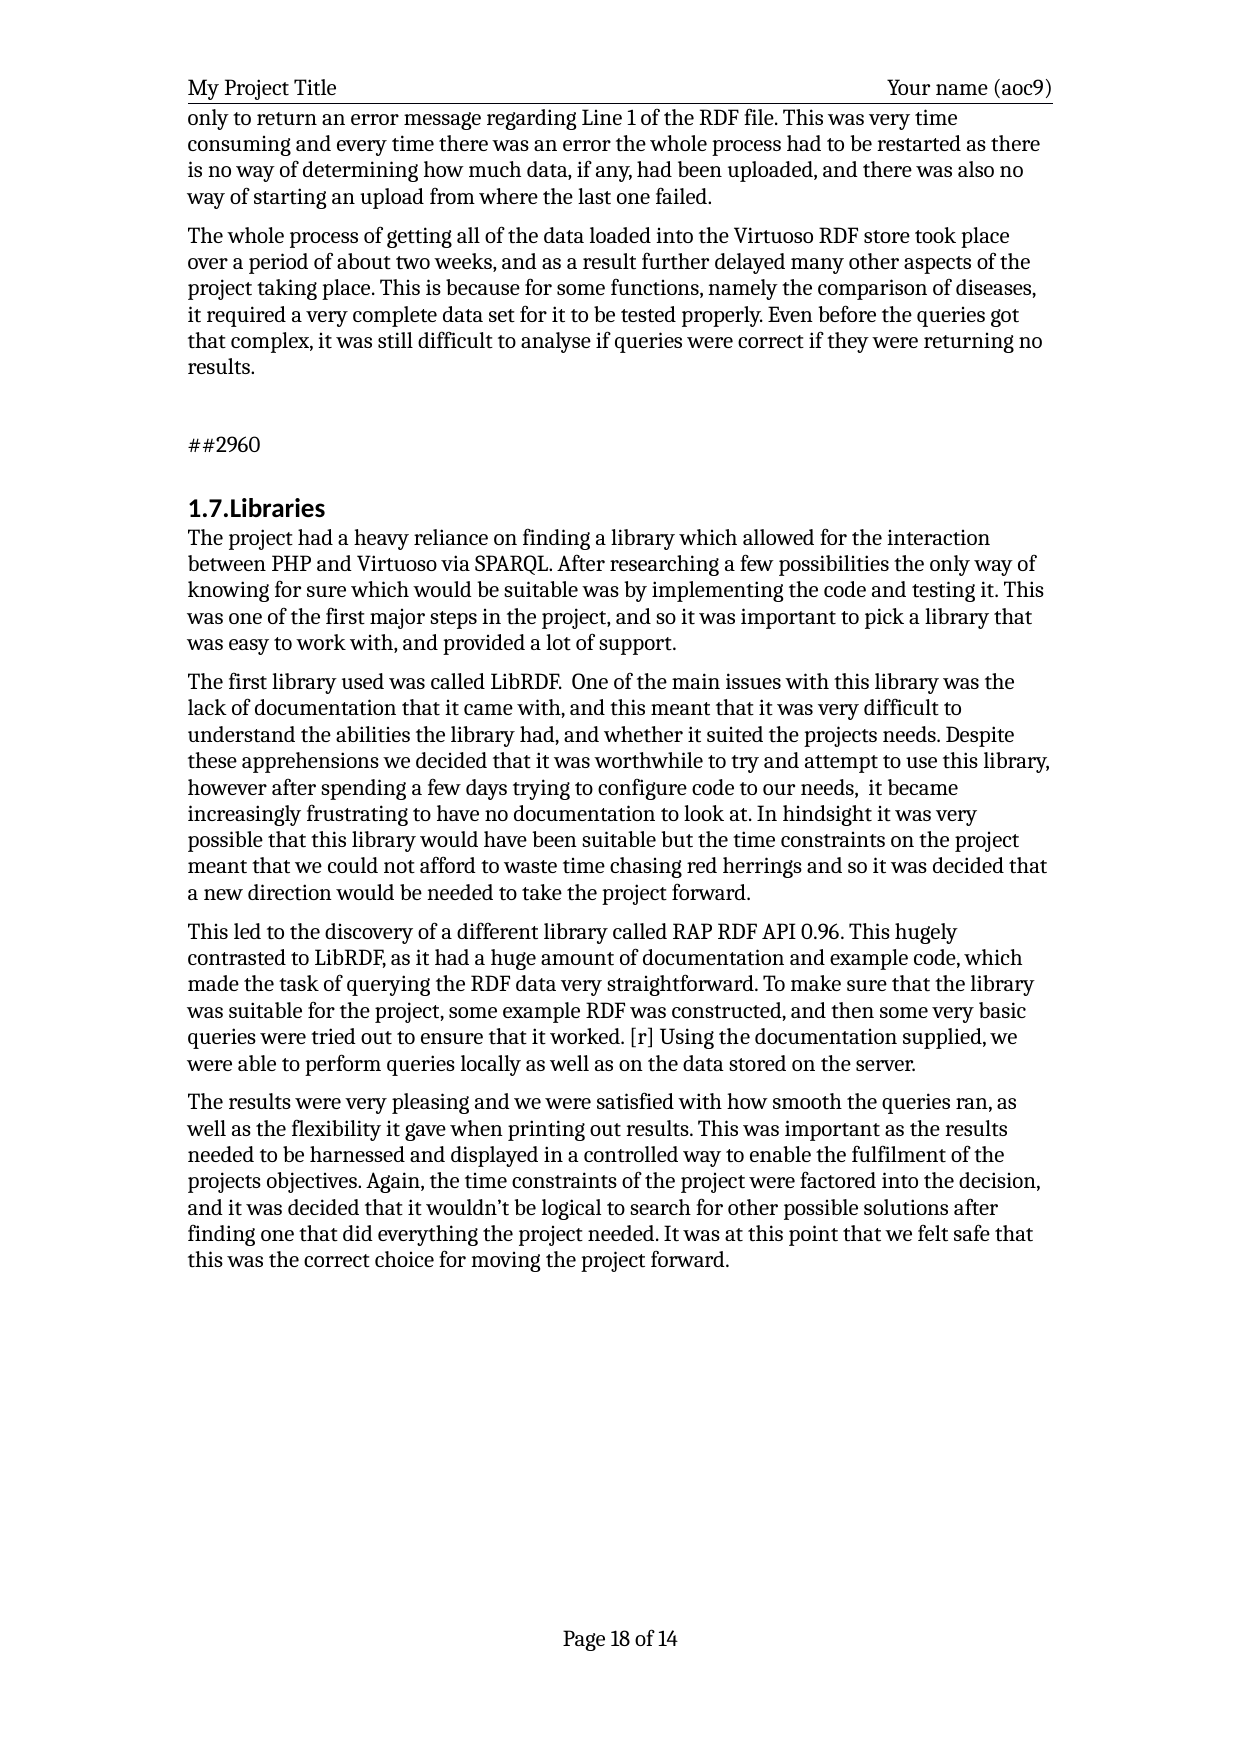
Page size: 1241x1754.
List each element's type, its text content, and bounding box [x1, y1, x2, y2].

text The first library used was called LibRDF. One of the main issues with this library was the lack of documentation that it came with, and this meant that it was very difficult to understand the abilities the library had, and whether it suited the projects needs. Despite these apprehensions we decided that it was worthwhile to try and attempt to use this library, however after spending a few days trying to configure code to our needs, it became increasingly frustrating to have no documentation to look at. In hindsight it was very possible that this library would have been suitable but the time constraints on the project meant that we could not afford to waste time chasing red herrings and so it was decided that a new direction would be needed to take the project forward. [187, 669, 1053, 906]
text ##2960 [187, 432, 1053, 458]
text The project had a heavy reliance on finding a library which allowed for the interaction between PHP and Virtuoso via SPARQL. After researching a few possibilities the only way of knowing for sure which would be suitable was by implementing the code and testing it. This was one of the first major steps in the project, and so it was important to pick a library that was easy to work with, and provided a lot of support. [187, 524, 1053, 656]
text only to return an error message regarding Line 1 of the RDF file. This was very time consuming and every time there was an error the whole process had to be restarted as there is no way of determining how much data, if any, had been uploaded, and there was also no way of starting an upload from where the last one failed. [187, 104, 1053, 210]
text The whole process of getting all of the data loaded into the Virtuoso RDF store took place over a period of about two weeks, and as a result further delayed many other aspects of the project taking place. This is because for some functions, namely the comparison of diseases, it required a very complete data set for it to be tested properly. Even before the queries got that complex, it was still difficult to analyse if queries were correct if they were returning no results. [187, 222, 1053, 381]
text The results were very pleasing and we were satisfied with how smooth the queries ran, as well as the flexibility it gave when printing out results. This was important as the results needed to be harnessed and displayed in a controlled way to enable the fulfilment of the projects objectives. Again, the time constraints of the project were factored into the decision, and it was decided that it wouldn’t be logical to search for other possible solutions after finding one that did everything the project needed. It was at this point that we felt safe that this was the correct choice for moving the project forward. [187, 1089, 1053, 1274]
text This led to the discovery of a different library called RAP RDF API 0.96. This hugely contrasted to LibRDF, as it had a huge amount of documentation and example code, which made the task of querying the RDF data very straightforward. To make sure that the library was suitable for the project, some example RDF was constructed, and then some very basic queries were tried out to ensure that it worked. [r] Using the documentation supplied, we were able to perform queries locally as well as on the data stored on the server. [187, 918, 1053, 1077]
subtitle Libraries [187, 492, 1053, 524]
